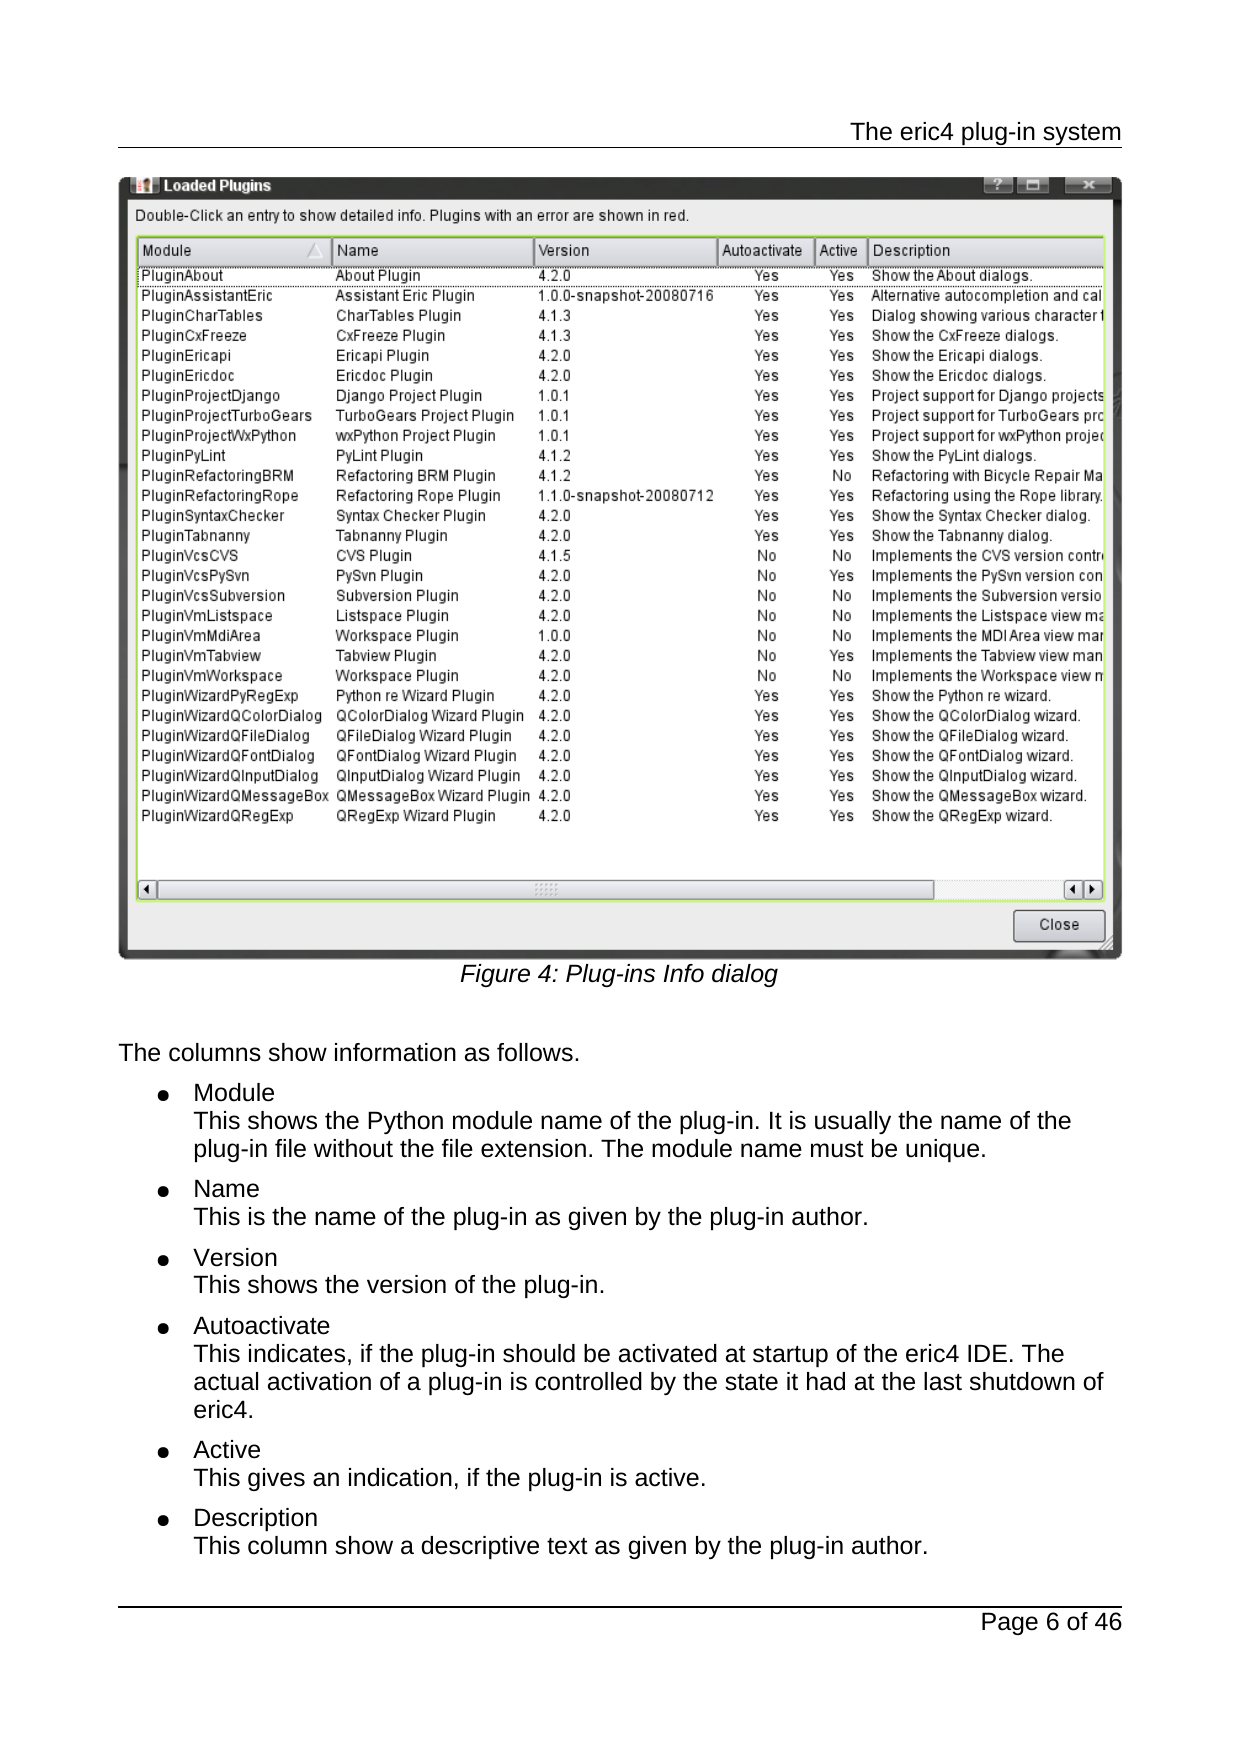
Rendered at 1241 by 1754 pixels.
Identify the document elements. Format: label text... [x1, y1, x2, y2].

list Description This column show a descriptive text as given by the plug-in author. [156, 1504, 1122, 1560]
list Active This gives an indication, if the plug-in is active. [156, 1436, 1122, 1492]
list Module This shows the Python module name of the plug-in. It is usually the name of the plug-in file without the file extension. The module name must be unique. [156, 1079, 1122, 1162]
picture [118, 177, 1123, 960]
text Figure 4: Plug-ins Info dialog [119, 960, 1121, 988]
list Autoactivate This indicates, if the plug-in should be activated at startup of the eric4 IDE. The actual activation of a plug-in is controlled by the state it had at the last shutdown of eric4. [156, 1312, 1122, 1423]
list Name This is the name of the plug-in as given by the plug-in author. [156, 1175, 1122, 1231]
text The columns show information as follows. [118, 1038, 1122, 1066]
list Version This shows the version of the plug-in. [156, 1243, 1122, 1299]
